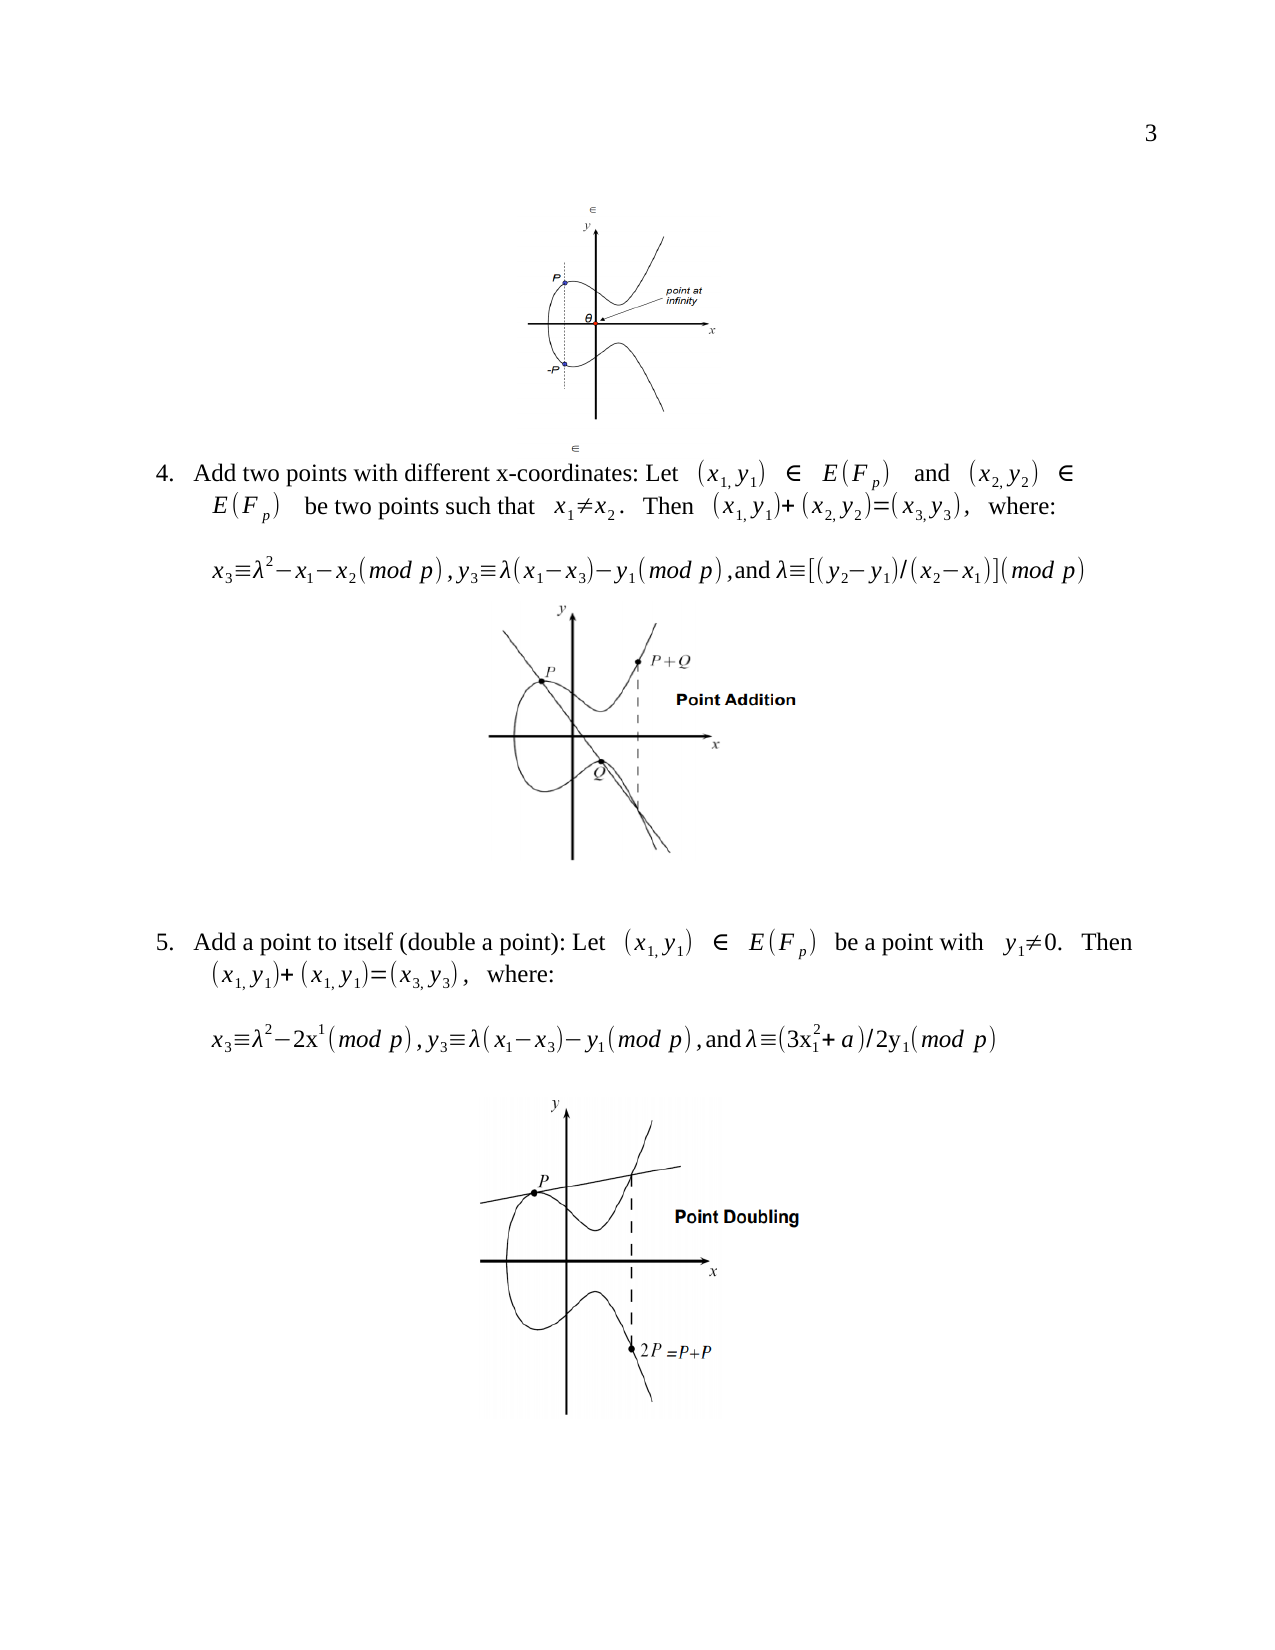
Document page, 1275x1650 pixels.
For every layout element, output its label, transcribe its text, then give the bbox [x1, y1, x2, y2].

list Add a point to itself (double a point): Let∈be a point withThen where: [156, 927, 1157, 992]
picture [517, 201, 722, 459]
list Add two points with different x-coordinates: Let∈ and∈ be two points such thatThenwhere: [156, 176, 1157, 523]
picture [465, 1084, 810, 1427]
picture [472, 587, 803, 870]
